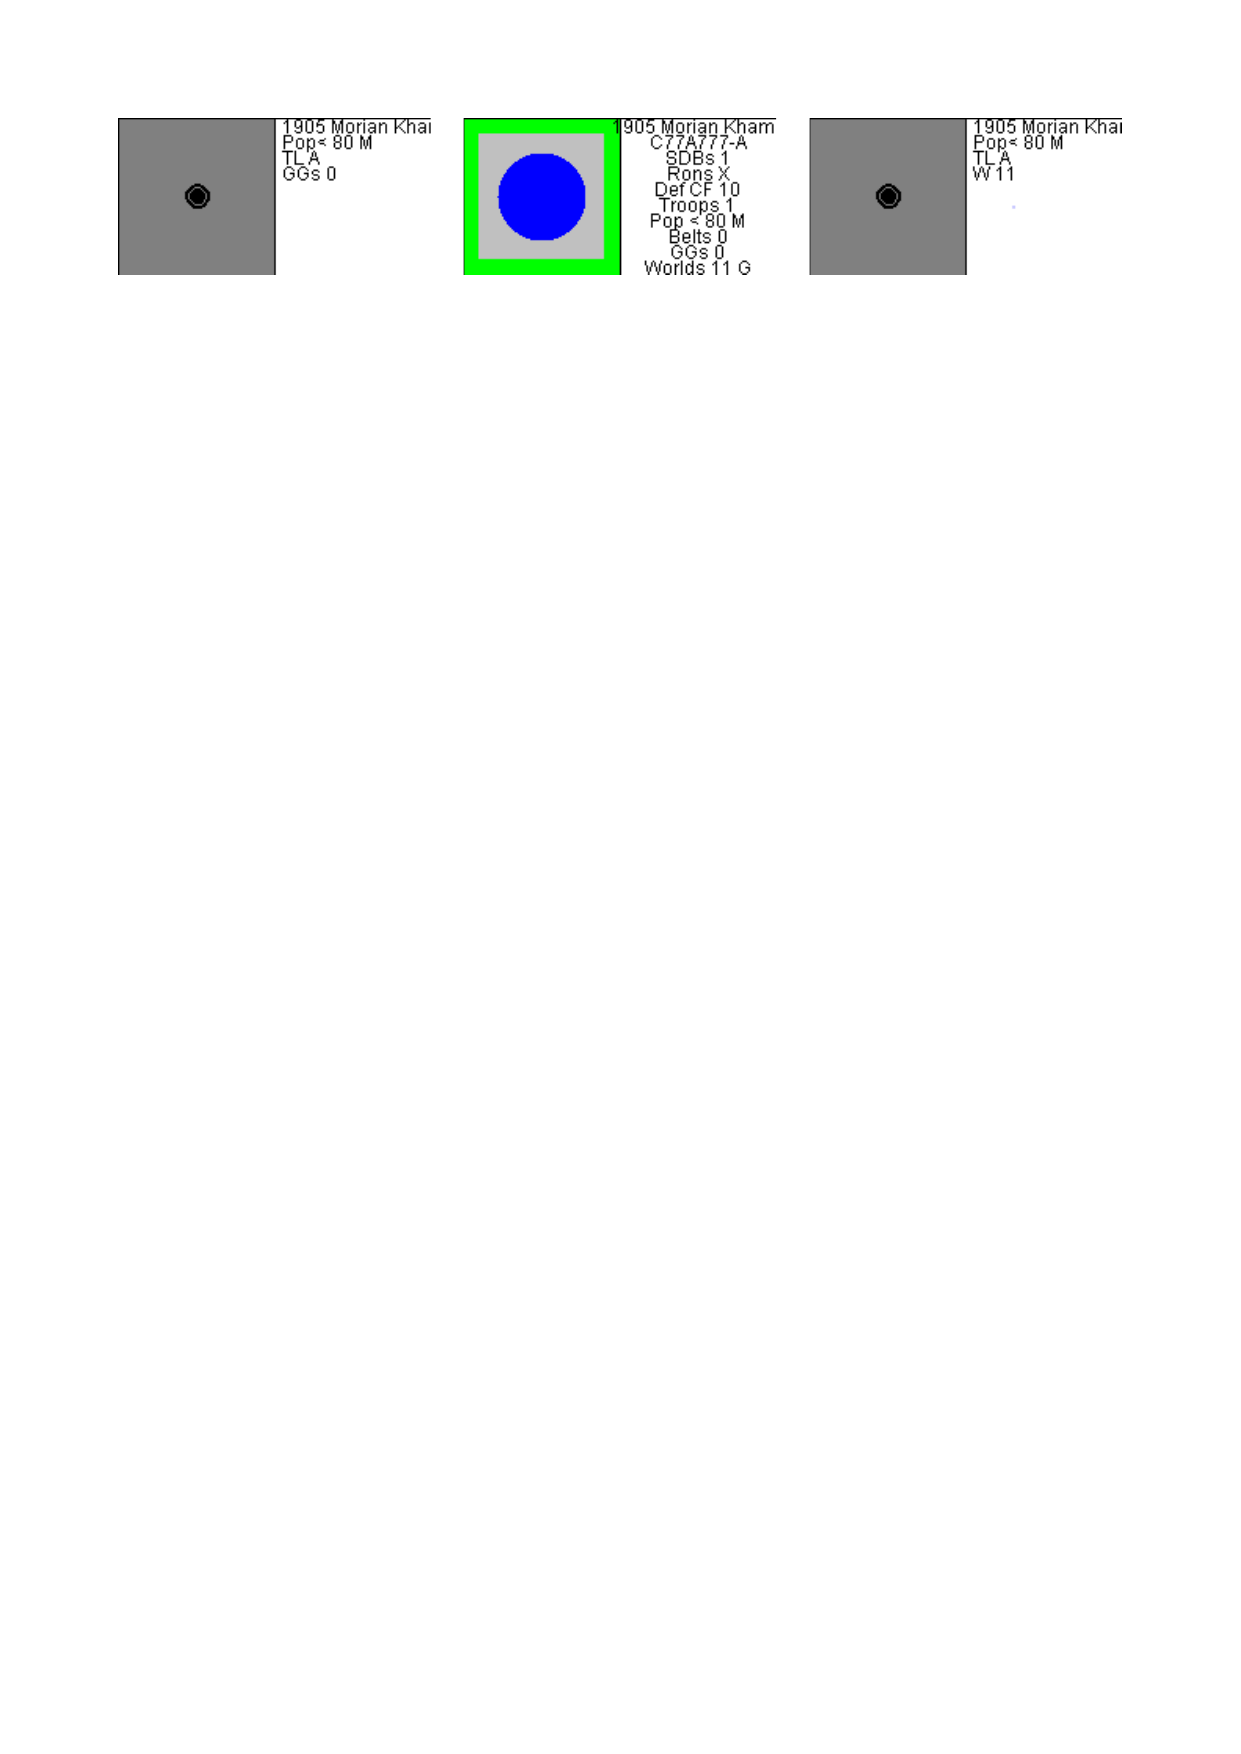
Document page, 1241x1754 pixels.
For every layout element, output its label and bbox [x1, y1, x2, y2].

picture [463, 118, 777, 275]
picture [809, 118, 1122, 275]
picture [118, 118, 431, 275]
